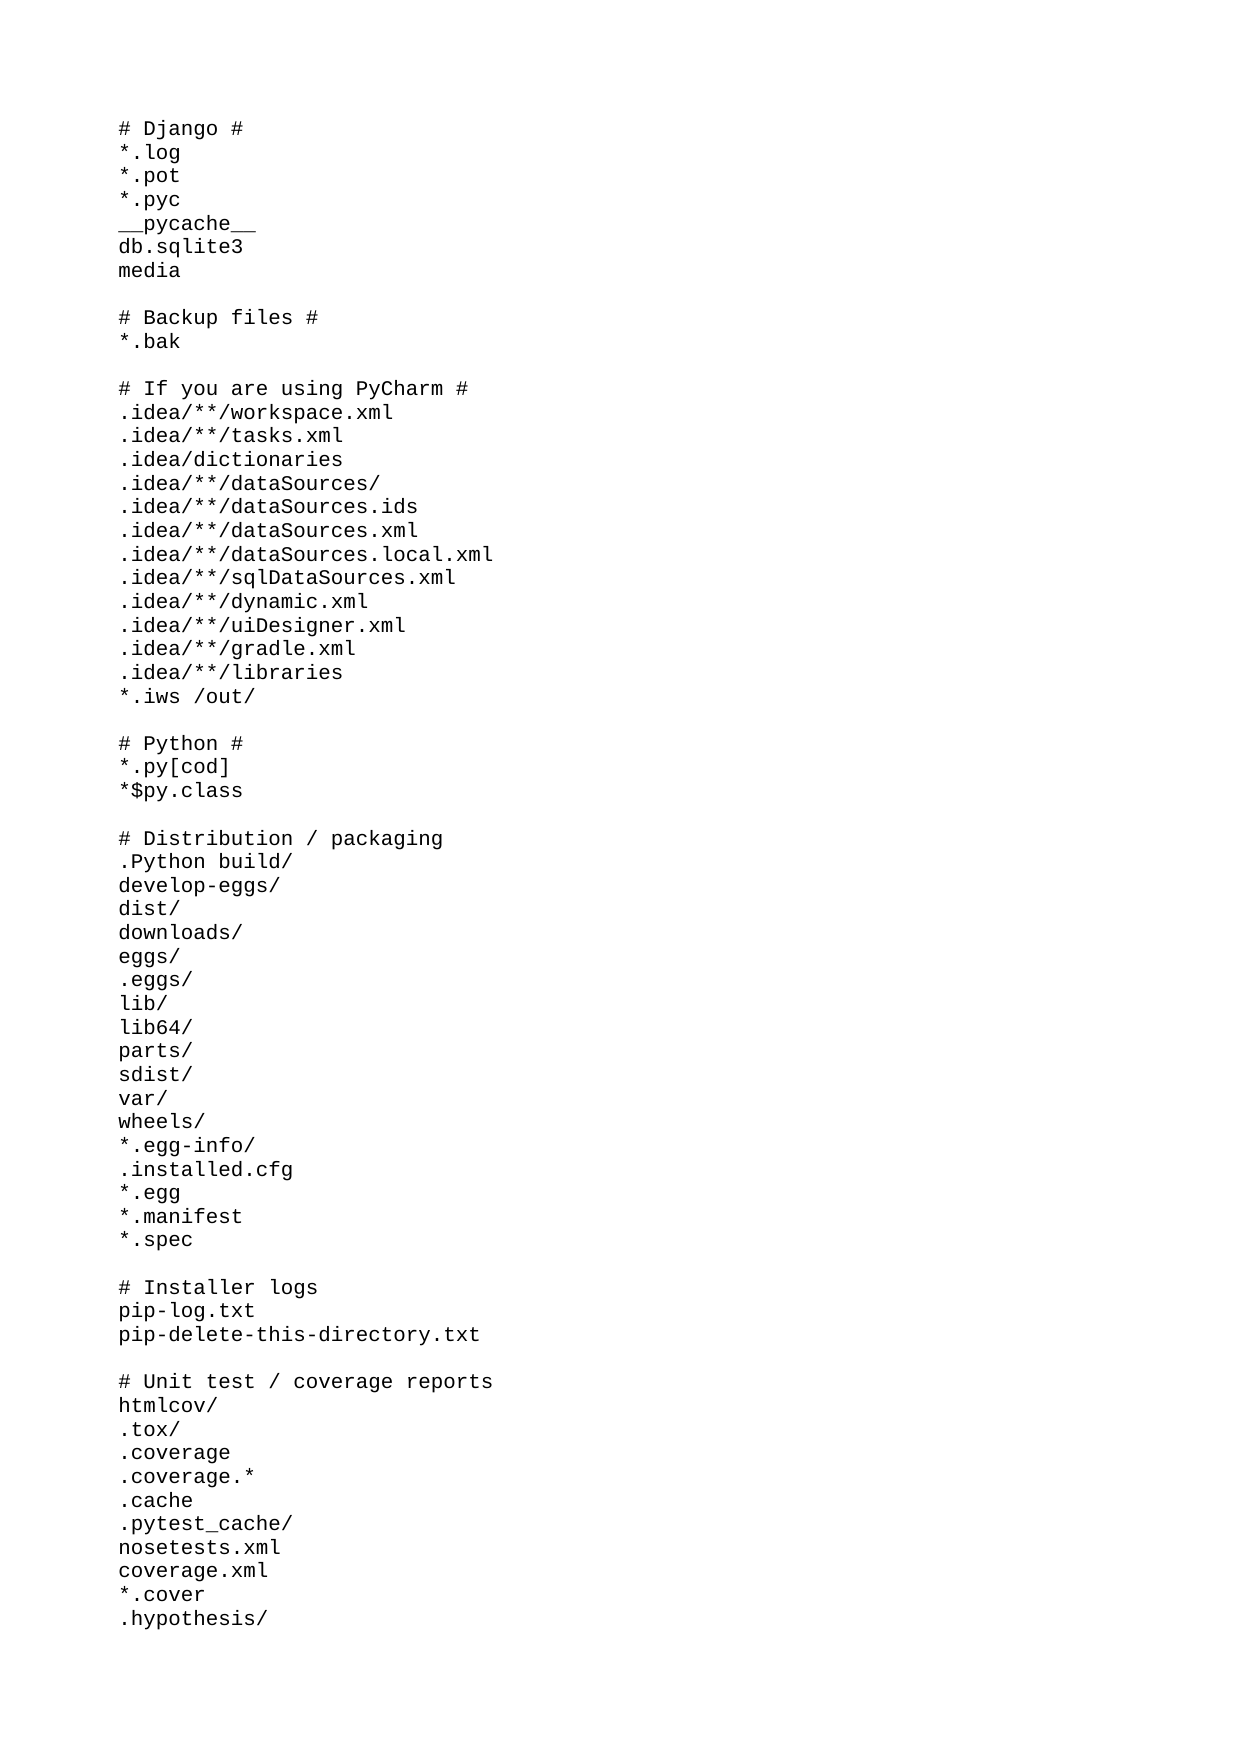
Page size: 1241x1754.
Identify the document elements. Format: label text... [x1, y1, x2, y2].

text .hypothesis/ [118, 1608, 1122, 1631]
text develop-eggs/ [118, 875, 1122, 898]
text downloads/ [118, 922, 1122, 946]
text *.bak [118, 331, 1122, 354]
text parts/ [118, 1040, 1122, 1064]
text lib/ [118, 993, 1122, 1017]
text *.iws /out/ [118, 686, 1122, 709]
text .coverage.* [118, 1466, 1122, 1489]
text *.cover [118, 1584, 1122, 1608]
text dist/ [118, 898, 1122, 922]
text *.py[cod] [118, 757, 1122, 780]
text .idea/**/dataSources.local.xml [118, 544, 1122, 567]
text lib64/ [118, 1017, 1122, 1040]
text .pytest_cache/ [118, 1513, 1122, 1537]
text pip-delete-this-directory.txt [118, 1324, 1122, 1348]
text .idea/**/tasks.xml [118, 426, 1122, 449]
text # Python # [118, 733, 1122, 757]
text .idea/**/sqlDataSources.xml [118, 567, 1122, 591]
text .idea/**/libraries [118, 662, 1122, 686]
text # Installer logs [118, 1277, 1122, 1300]
text *.pot [118, 165, 1122, 189]
text coverage.xml [118, 1561, 1122, 1584]
text *$py.class [118, 780, 1122, 804]
text *.egg-info/ [118, 1135, 1122, 1158]
text .idea/**/workspace.xml [118, 402, 1122, 426]
text .idea/**/uiDesigner.xml [118, 615, 1122, 638]
text *.manifest [118, 1206, 1122, 1229]
text sdist/ [118, 1064, 1122, 1088]
text *.spec [118, 1229, 1122, 1253]
text # Distribution / packaging [118, 827, 1122, 851]
text .idea/dictionaries [118, 449, 1122, 473]
text .idea/**/dataSources.ids [118, 496, 1122, 520]
text htmlcov/ [118, 1395, 1122, 1419]
text *.pyc [118, 189, 1122, 213]
text .idea/**/dynamic.xml [118, 591, 1122, 615]
text # Backup files # [118, 307, 1122, 331]
text .tox/ [118, 1419, 1122, 1442]
text var/ [118, 1088, 1122, 1111]
text media [118, 260, 1122, 284]
text wheels/ [118, 1111, 1122, 1135]
text pip-log.txt [118, 1300, 1122, 1324]
text .idea/**/dataSources/ [118, 473, 1122, 496]
text .Python build/ [118, 851, 1122, 875]
text .eggs/ [118, 969, 1122, 993]
text eggs/ [118, 946, 1122, 969]
text *.egg [118, 1182, 1122, 1206]
text # If you are using PyCharm # [118, 378, 1122, 402]
text .coverage [118, 1442, 1122, 1466]
text # Django # [118, 118, 1122, 142]
text .cache [118, 1489, 1122, 1513]
text .installed.cfg [118, 1158, 1122, 1182]
text .idea/**/gradle.xml [118, 638, 1122, 662]
text .idea/**/dataSources.xml [118, 520, 1122, 544]
text db.sqlite3 [118, 236, 1122, 260]
text nosetests.xml [118, 1537, 1122, 1561]
text __pycache__ [118, 213, 1122, 236]
text # Unit test / coverage reports [118, 1371, 1122, 1395]
text *.log [118, 142, 1122, 165]
